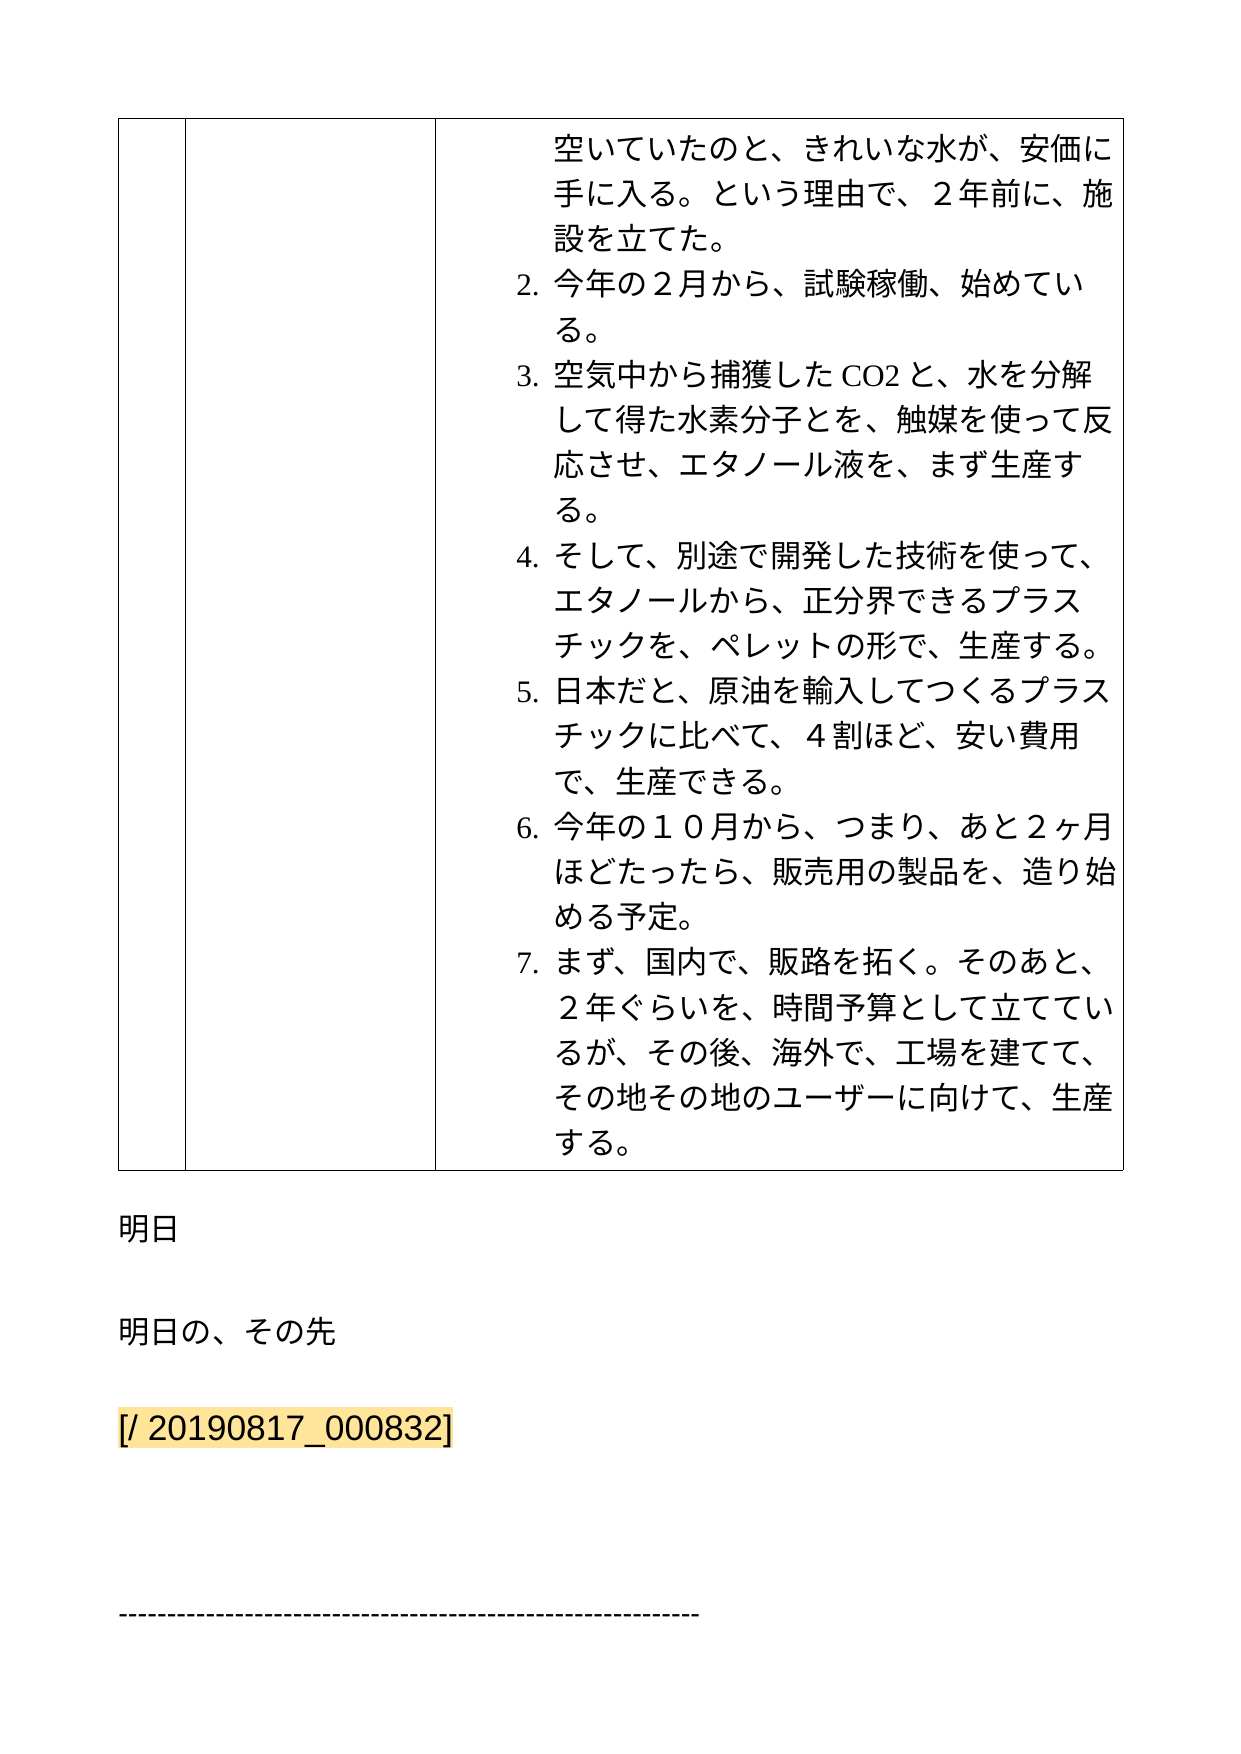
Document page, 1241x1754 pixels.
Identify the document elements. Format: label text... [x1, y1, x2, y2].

table_cell [119, 119, 185, 1169]
text ------------------------------------------------------------ [118, 1596, 1122, 1630]
text 明日の、その先 [118, 1314, 1122, 1350]
text [/ 20190817_000832] [118, 1407, 1122, 1448]
table_cell 空いていたのと、きれいな水が、安価に手に入る。という理由で、２年前に、施設を立てた。 今年の２月から、試験稼働、始めている。 空気中から捕獲したCO2と、水を分解して得た水素分子とを、触媒を使って反応させ、エタノール液を、まず生産する。 そして、別途で開発した技術を使って、エタノールから、正分界できるプラスチックを、ペレットの形で、生産する。 日本だと、原油を輸入してつくるプラスチックに比べて、４割ほど、安い費用で、生産できる。 今年の１０月から、つまり、あと２ヶ月ほどたったら、販売用の製品を、造り始める予定。 まず、国内で、販路を拓く。そのあと、２年ぐらいを、時間予算として立てているが、その後、海外で、工場を建てて、その地その地のユーザーに向けて、生産する。 [436, 119, 1123, 1169]
table_cell [186, 119, 435, 1169]
text 明日 [118, 1211, 1122, 1247]
